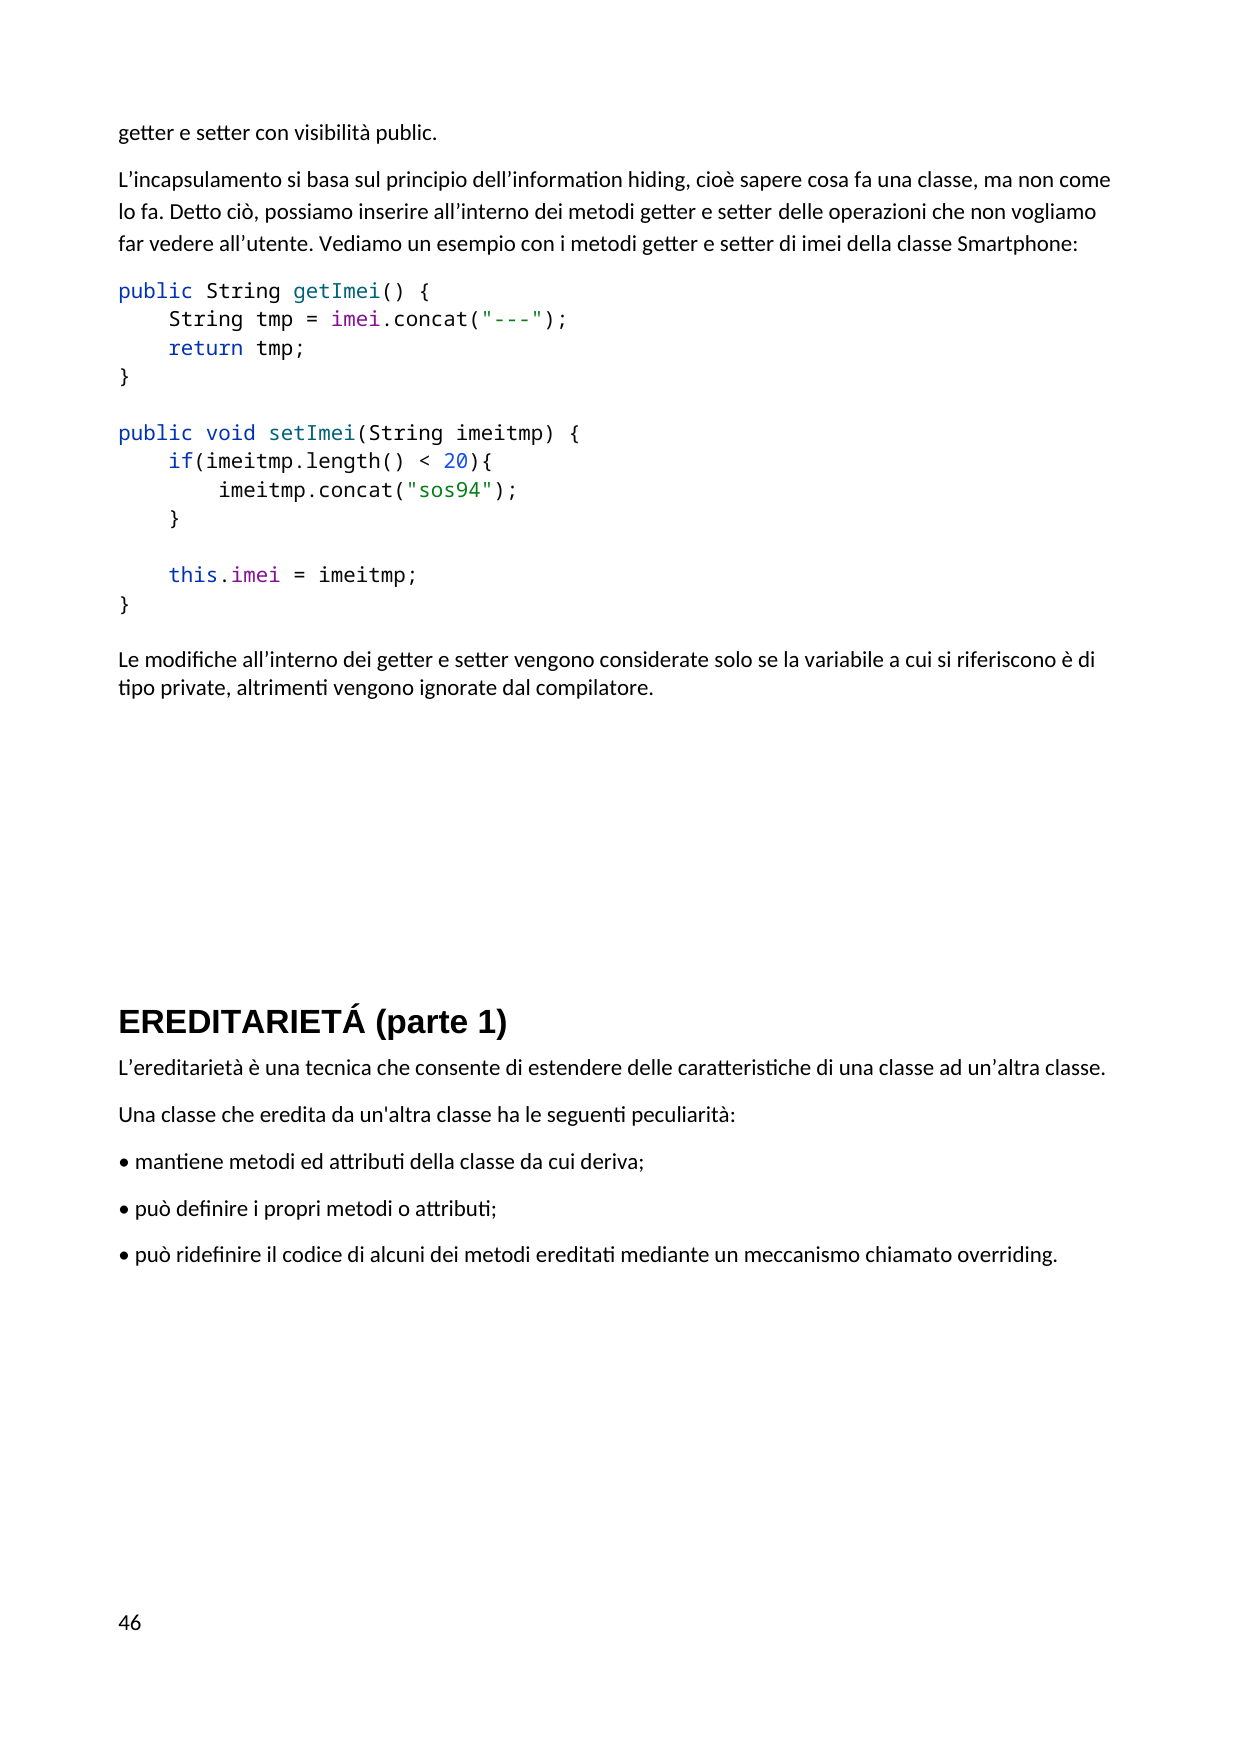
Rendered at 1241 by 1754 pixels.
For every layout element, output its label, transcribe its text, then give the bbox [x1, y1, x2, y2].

text • può definire i propri metodi o attributi; [118, 1194, 1122, 1222]
text getter e setter con visibilità public. [118, 118, 1122, 146]
text L’ereditarietà è una tecnica che consente di estendere delle caratteristiche di una classe ad un’altra classe. [118, 1053, 1122, 1082]
text Una classe che eredita da un'altra classe ha le seguenti peculiarità: [118, 1100, 1122, 1128]
text • può ridefinire il codice di alcuni dei metodi ereditati mediante un meccanismo chiamato overriding. [118, 1241, 1122, 1269]
subtitle EREDITARIETÁ (parte 1) [118, 1002, 1122, 1041]
text L’incapsulamento si basa sul principio dell’information hiding, cioè sapere cosa fa una classe, ma non come lo fa. Detto ciò, possiamo inserire all’interno dei metodi getter e setter delle operazioni che non vogliamo far vedere all’utente. Vediamo un esempio con i metodi getter e setter di imei della classe Smartphone: [118, 165, 1122, 257]
text Le modifiche all’interno dei getter e setter vengono considerate solo se la variabile a cui si riferiscono è di tipo private, altrimenti vengono ignorate dal compilatore. [118, 645, 1122, 701]
text public String getImei() { String tmp = imei.concat("---"); return tmp; } public void setImei(String imeitmp) { if(imeitmp.length() < 20){ imeitmp.concat("sos94"); } this.imei = imeitmp; } [118, 276, 1122, 617]
text • mantiene metodi ed attributi della classe da cui deriva; [118, 1147, 1122, 1175]
